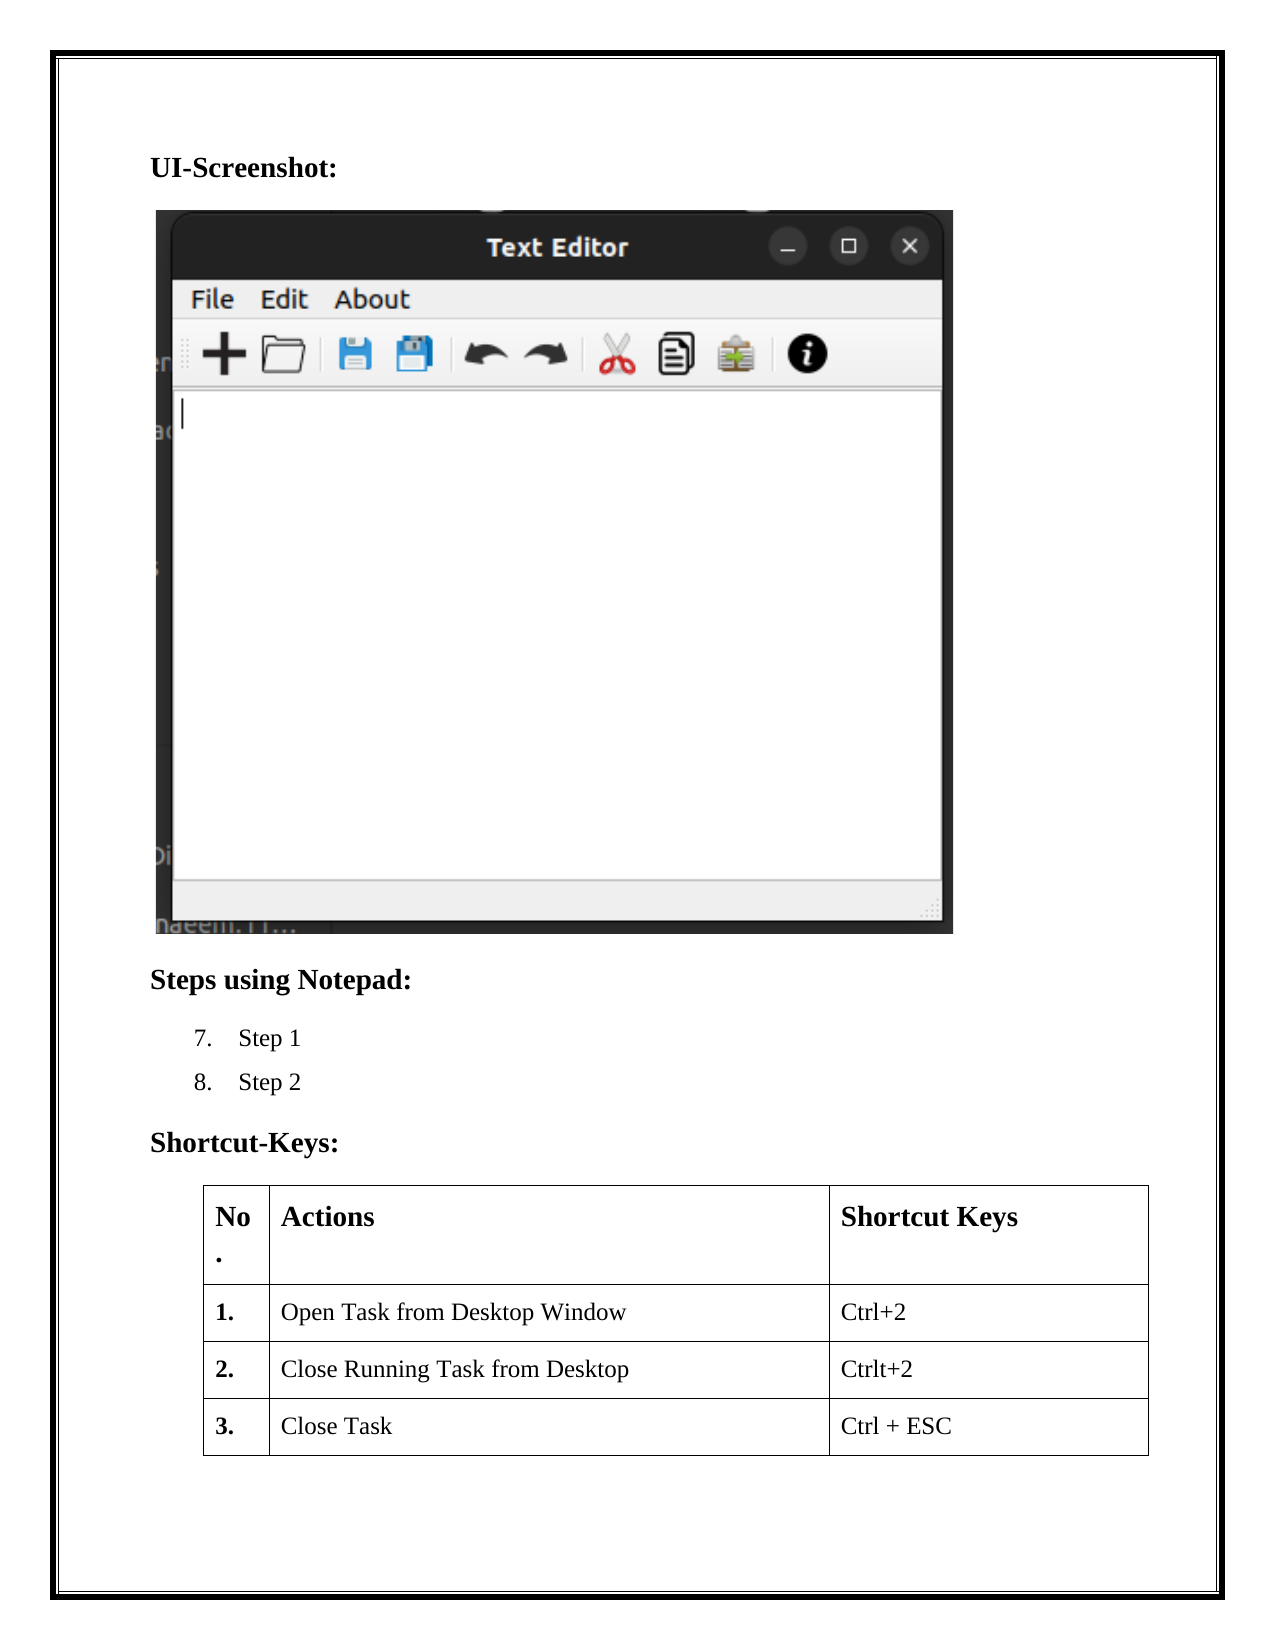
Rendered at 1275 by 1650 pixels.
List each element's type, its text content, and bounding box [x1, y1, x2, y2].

table_cell Close Running Task from Desktop [270, 1342, 829, 1398]
table_cell 3. [204, 1399, 269, 1455]
list Step 1 [194, 1023, 1125, 1052]
table_cell 2. [204, 1342, 269, 1398]
subtitle Steps using Notepad: [150, 962, 1125, 996]
table_cell 1. [204, 1285, 269, 1341]
table_header No. [204, 1186, 269, 1284]
table_cell Close Task [270, 1399, 829, 1455]
table_header Shortcut Keys [830, 1186, 1148, 1284]
subtitle UI-Screenshot: [150, 150, 1125, 183]
table_header Actions [270, 1186, 829, 1284]
table_cell Ctrl + ESC [830, 1399, 1148, 1455]
subtitle Shortcut-Keys: [150, 1125, 1125, 1158]
table_cell Ctrlt+2 [830, 1342, 1148, 1398]
list Step 2 [194, 1067, 1125, 1095]
table_cell Ctrl+2 [830, 1285, 1148, 1341]
picture [155, 210, 374, 934]
table_cell Open Task from Desktop Window [270, 1285, 829, 1341]
